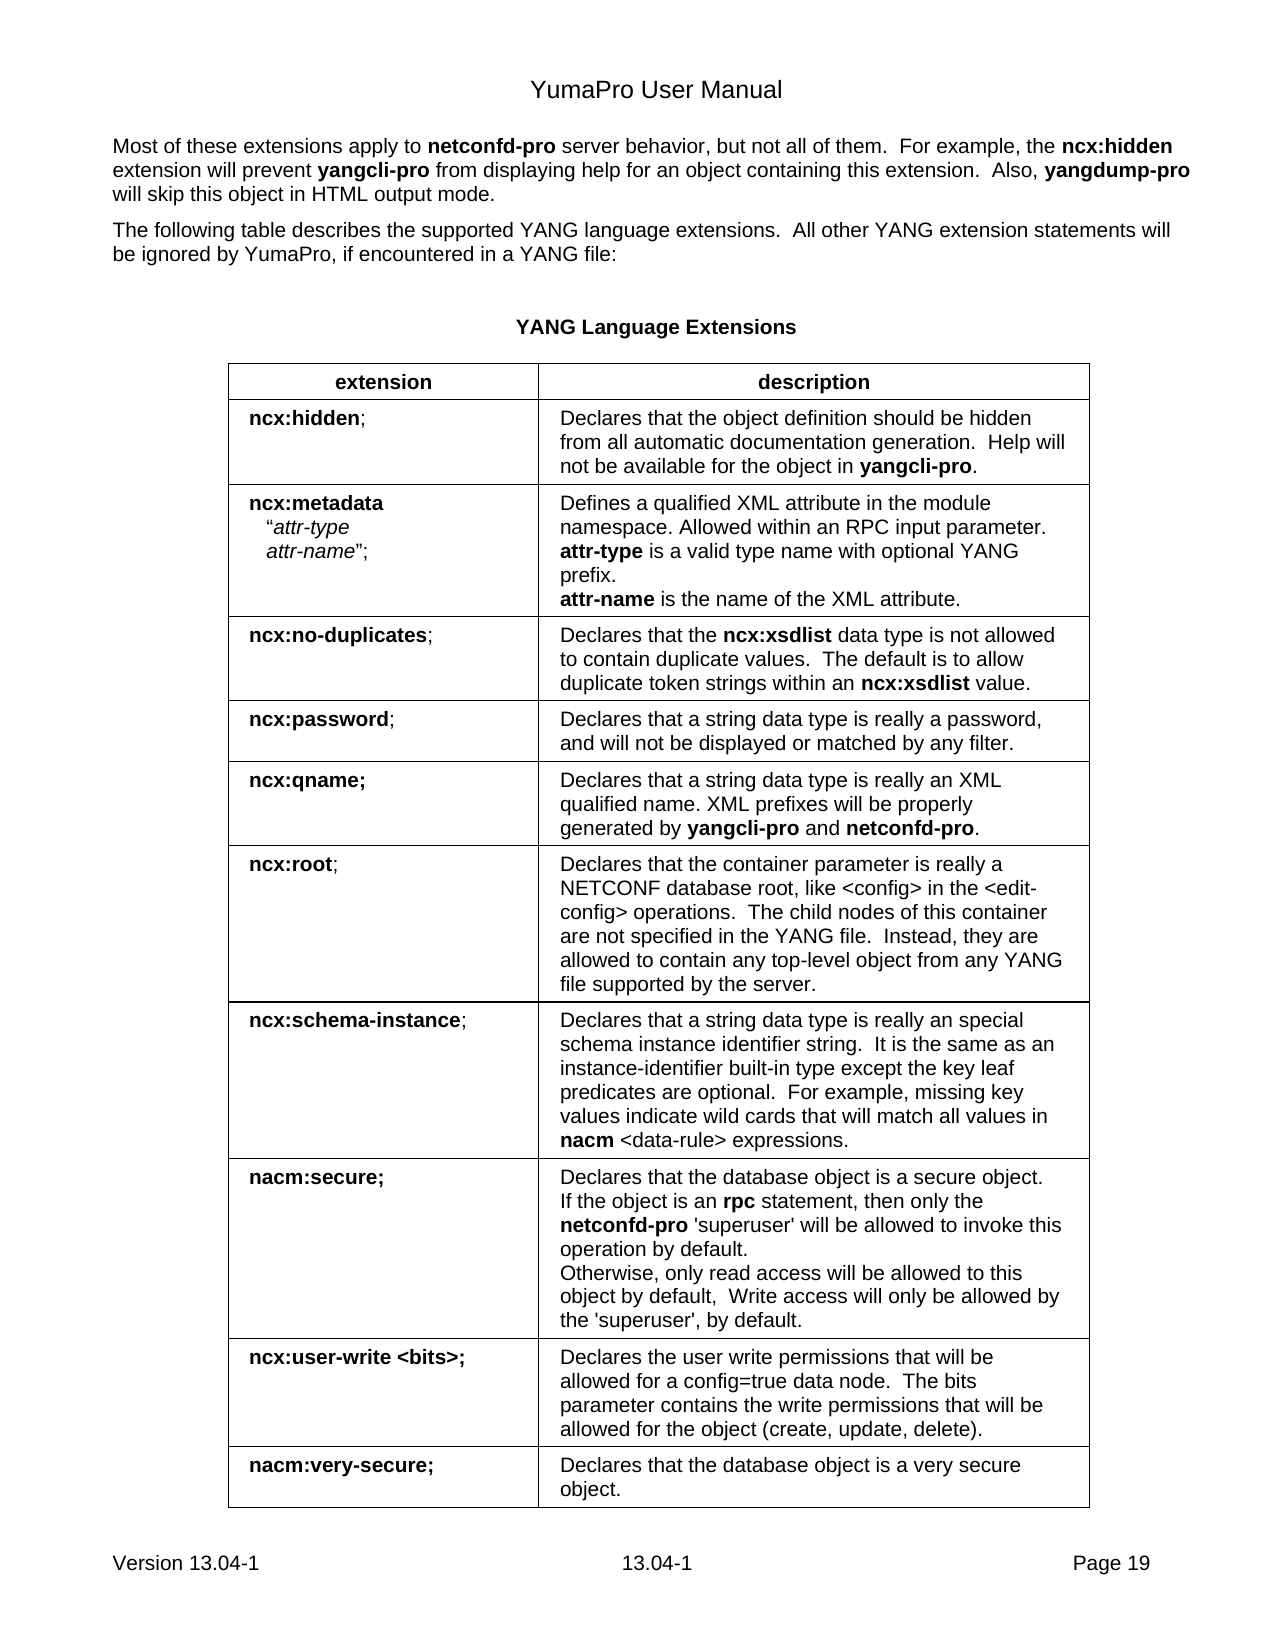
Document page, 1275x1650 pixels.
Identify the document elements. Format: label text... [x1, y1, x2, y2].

table_cell Declares that the database object is a very secure object. [539, 1447, 1089, 1507]
table_cell ncx:user-write <bits>; [229, 1339, 538, 1446]
table_cell nacm:very-secure; [229, 1447, 538, 1507]
table_cell ncx:root; [229, 846, 538, 1001]
table_header description [539, 364, 1089, 399]
subtitle YANG Language Extensions [127, 315, 1185, 339]
table_cell Declares that the object definition should be hidden from all automatic documentation generation. Help will not be available for the object in yangcli-pro. [539, 400, 1089, 484]
table_cell Declares that a string data type is really an XML qualified name. XML prefixes will be properly generated by yangcli-pro and netconfd-pro. [539, 762, 1089, 845]
table_cell ncx:hidden; [229, 400, 538, 484]
table_cell Defines a qualified XML attribute in the module namespace. Allowed within an RPC input parameter. attr-type is a valid type name with optional YANG prefix. attr-name is the name of the XML attribute. [539, 485, 1089, 616]
table_cell ncx:password; [229, 701, 538, 761]
table_cell Declares that the container parameter is really a NETCONF database root, like <config> in the <edit-config> operations. The child nodes of this container are not specified in the YANG file. Instead, they are allowed to contain any top-level object from any YANG file supported by the server. [539, 846, 1089, 1001]
table_header extension [229, 364, 538, 399]
table_cell Declares that a string data type is really an special schema instance identifier string. It is the same as an instance-identifier built-in type except the key leaf predicates are optional. For example, missing key values indicate wild cards that will match all values in nacm <data-rule> expressions. [539, 1003, 1089, 1158]
table_cell Declares that a string data type is really a password, and will not be displayed or matched by any filter. [539, 701, 1089, 761]
table_cell ncx:schema-instance; [229, 1003, 538, 1158]
text The following table describes the supported YANG language extensions. All other YANG extension statements will be ignored by YumaPro, if encountered in a YANG file: [112, 218, 1200, 266]
table_cell nacm:secure; [229, 1159, 538, 1338]
table_cell Declares that the database object is a secure object. If the object is an rpc statement, then only the netconfd-pro 'superuser' will be allowed to invoke this operation by default. Otherwise, only read access will be allowed to this object by default, Write access will only be allowed by the 'superuser', by default. [539, 1159, 1089, 1338]
table_cell Declares the user write permissions that will be allowed for a config=true data node. The bits parameter contains the write permissions that will be allowed for the object (create, update, delete). [539, 1339, 1089, 1446]
table_cell ncx:no-duplicates; [229, 617, 538, 700]
text Most of these extensions apply to netconfd-pro server behavior, but not all of them. For example, the ncx:hidden extension will prevent yangcli-pro from displaying help for an object containing this extension. Also, yangdump-pro will skip this object in HTML output mode. [112, 134, 1200, 206]
table_cell ncx:qname; [229, 762, 538, 845]
table_cell ncx:metadata “attr-type attr-name”; [229, 485, 538, 616]
table_cell Declares that the ncx:xsdlist data type is not allowed to contain duplicate values. The default is to allow duplicate token strings within an ncx:xsdlist value. [539, 617, 1089, 700]
